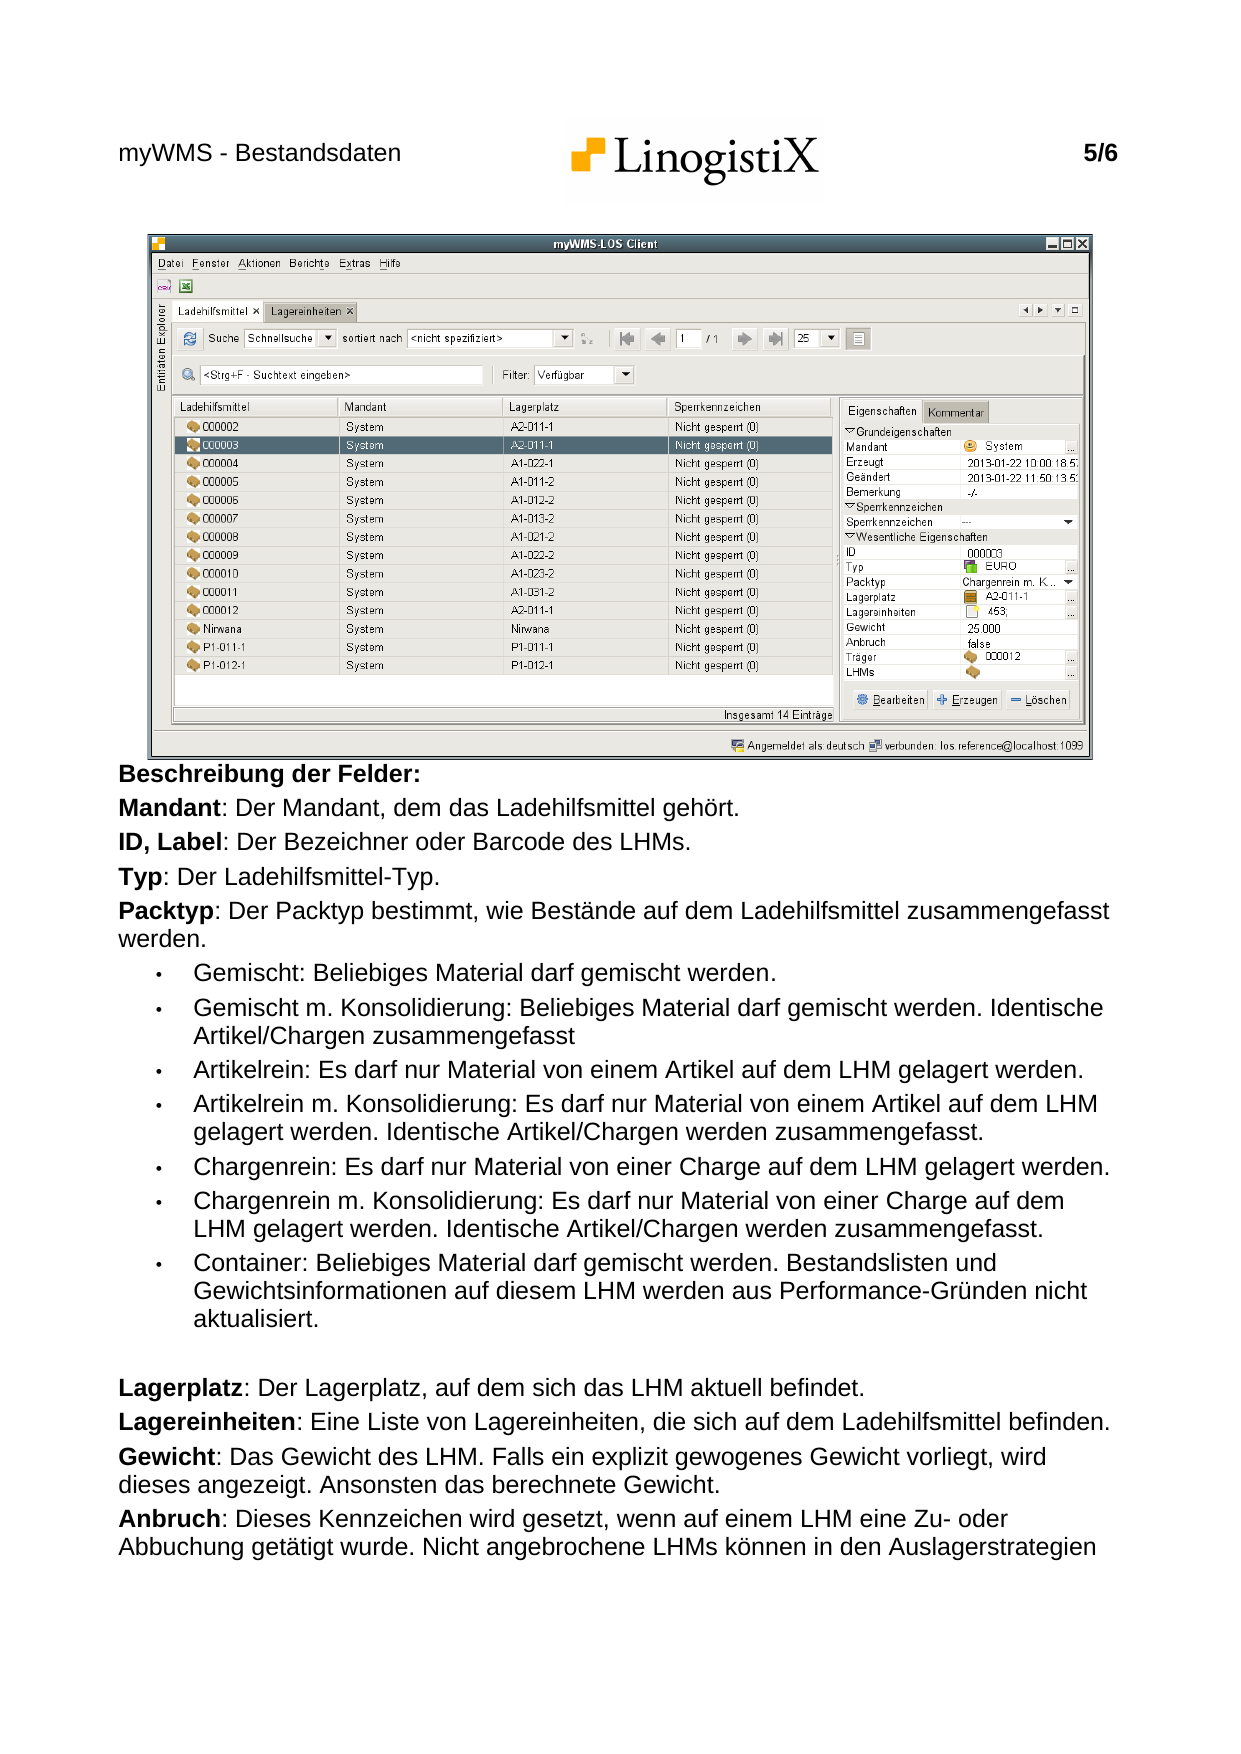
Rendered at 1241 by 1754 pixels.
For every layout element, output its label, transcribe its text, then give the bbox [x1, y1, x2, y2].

text Anbruch: Dieses Kennzeichen wird gesetzt, wenn auf einem LHM eine Zu- oder Abbuchung getätigt wurde. Nicht angebrochene LHMs können in den Auslagerstrategien [118, 1505, 1122, 1561]
picture [564, 118, 825, 205]
list Chargenrein m. Konsolidierung: Es darf nur Material von einer Charge auf dem LHM gelagert werden. Identische Artikel/Chargen werden zusammengefasst. [156, 1187, 1122, 1243]
picture [147, 234, 1093, 760]
list Chargenrein: Es darf nur Material von einer Charge auf dem LHM gelagert werden. [156, 1153, 1122, 1181]
text Gewicht: Das Gewicht des LHM. Falls ein explizit gewogenes Gewicht vorliegt, wird dieses angezeigt. Ansonsten das berechnete Gewicht. [118, 1443, 1122, 1498]
text ID, Label: Der Bezeichner oder Barcode des LHMs. [118, 828, 1122, 856]
text Mandant: Der Mandant, dem das Ladehilfsmittel gehört. [118, 794, 1122, 822]
list Artikelrein m. Konsolidierung: Es darf nur Material von einem Artikel auf dem LHM gelagert werden. Identische Artikel/Chargen werden zusammengefasst. [156, 1090, 1122, 1146]
list Gemischt m. Konsolidierung: Beliebiges Material darf gemischt werden. Identische Artikel/Chargen zusammengefasst [156, 994, 1122, 1049]
list Container: Beliebiges Material darf gemischt werden. Bestandslisten und Gewichtsinformationen auf diesem LHM werden aus Performance-Gründen nicht aktualisiert. [156, 1249, 1122, 1333]
text Lagereinheiten: Eine Liste von Lagereinheiten, die sich auf dem Ladehilfsmittel befinden. [118, 1408, 1122, 1436]
list Artikelrein: Es darf nur Material von einem Artikel auf dem LHM gelagert werden. [156, 1056, 1122, 1084]
text Beschreibung der Felder: [118, 234, 1122, 787]
text Typ: Der Ladehilfsmittel-Typ. [118, 863, 1122, 891]
text Lagerplatz: Der Lagerplatz, auf dem sich das LHM aktuell befindet. [118, 1374, 1122, 1402]
text Packtyp: Der Packtyp bestimmt, wie Bestände auf dem Ladehilfsmittel zusammengefasst werden. [118, 897, 1122, 953]
list Gemischt: Beliebiges Material darf gemischt werden. [156, 959, 1122, 987]
